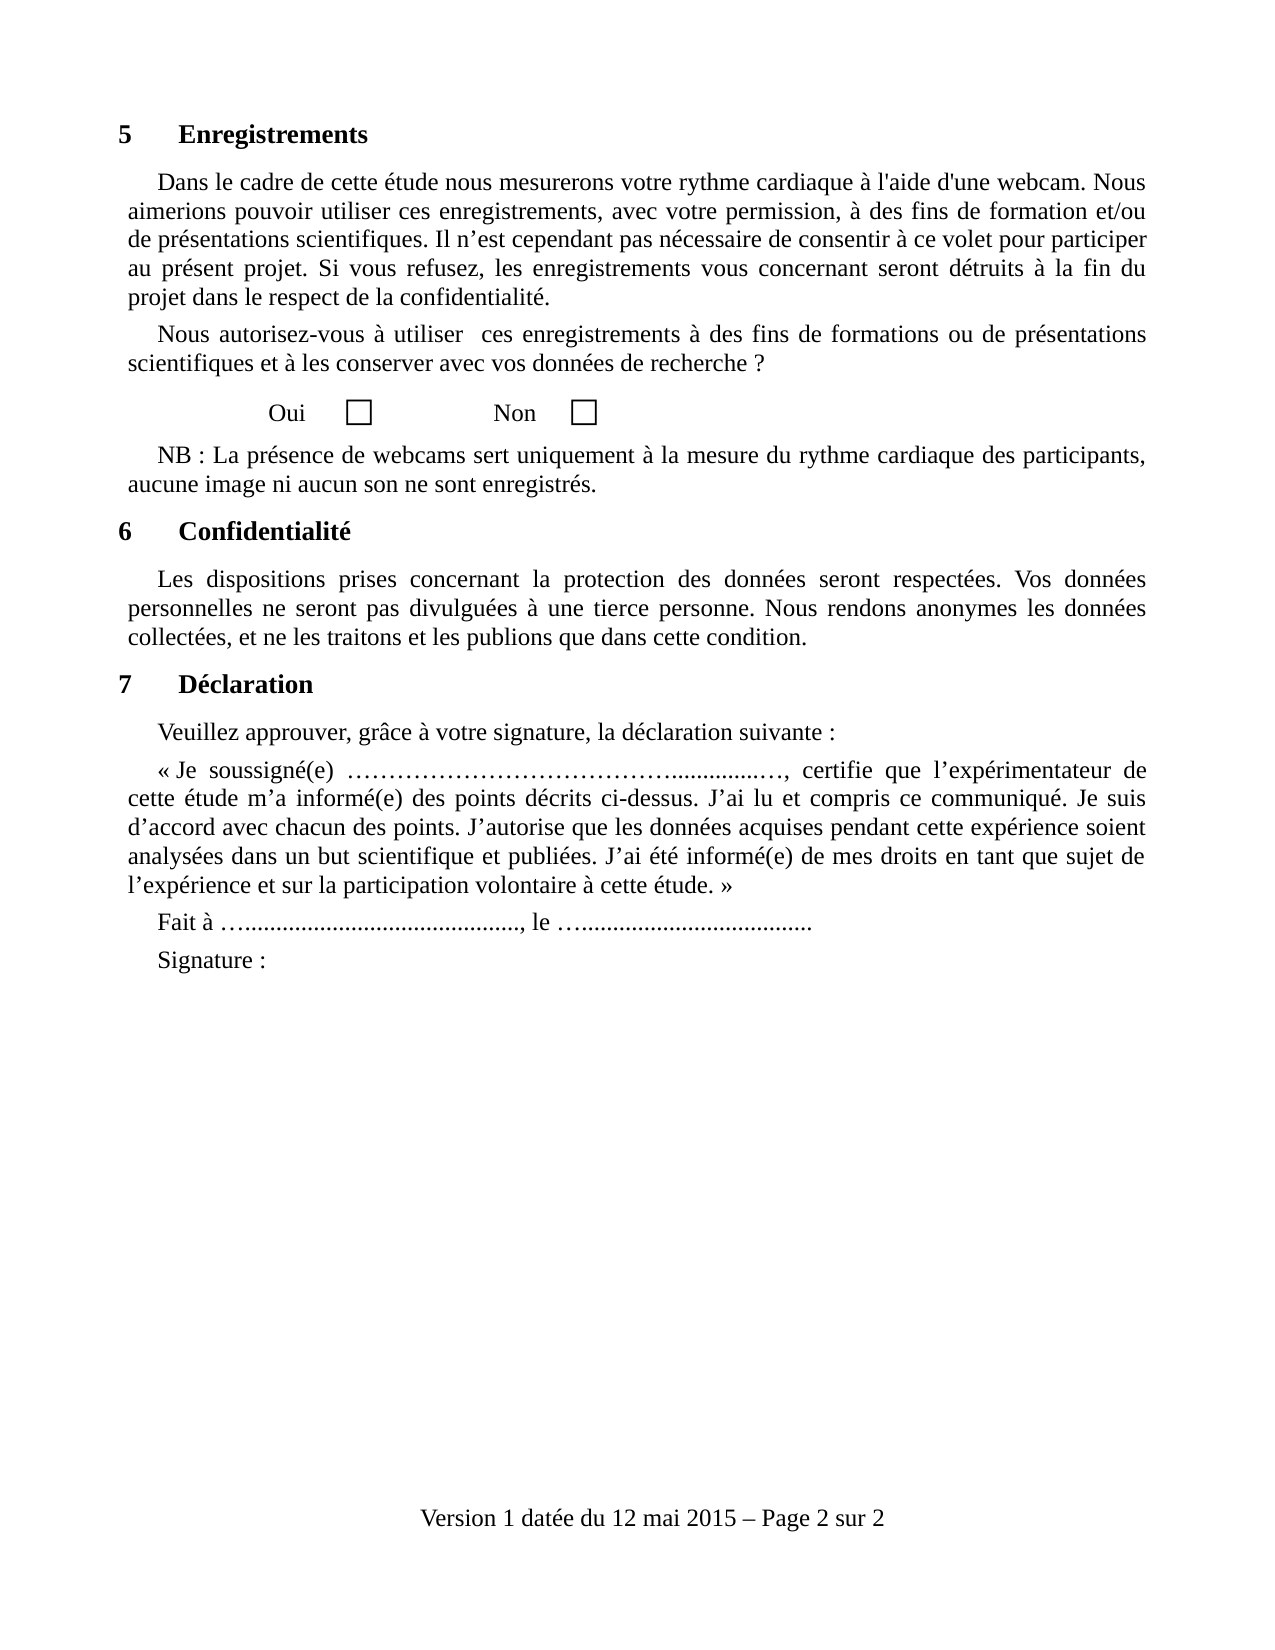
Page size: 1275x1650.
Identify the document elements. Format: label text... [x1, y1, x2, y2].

text Nous autorisez-vous à utiliser ces enregistrements à des fins de formations ou de présentations scientifiques et à les conserver avec vos données de recherche ? [128, 319, 1147, 377]
text NB : La présence de webcams sert uniquement à la mesure du rythme cardiaque des participants, aucune image ni aucun son ne sont enregistrés. [128, 440, 1147, 498]
subtitle Déclaration [118, 668, 1157, 699]
text Veuillez approuver, grâce à votre signature, la déclaration suivante : [128, 717, 1147, 746]
text Les dispositions prises concernant la protection des données seront respectées. Vos données personnelles ne seront pas divulguées à une tierce personne. Nous rendons anonymes les données collectées, et ne les traitons et les publions que dans cette condition. [128, 564, 1147, 651]
text Fait à …............................................, le …..................................... [128, 907, 1147, 936]
subtitle Enregistrements [118, 118, 1157, 149]
text « Je soussigné(e) …………………………………..............…, certifie que l’expérimentateur de cette étude m’a informé(e) des points décrits ci-dessus. J’ai lu et compris ce communiqué. Je suis d’accord avec chacun des points. J’autorise que les données acquises pendant cette expérience soient analysées dans un but scientifique et publiées. J’ai été informé(e) de mes droits en tant que sujet de l’expérience et sur la participation volontaire à cette étude. » [128, 755, 1147, 898]
text Oui □ Non □ [128, 386, 1147, 431]
text Dans le cadre de cette étude nous mesurerons votre rythme cardiaque à l'aide d'une webcam. Nous aimerions pouvoir utiliser ces enregistrements, avec votre permission, à des fins de formation et/ou de présentations scientifiques. Il n’est cependant pas nécessaire de consentir à ce volet pour participer au présent projet. Si vous refusez, les enregistrements vous concernant seront détruits à la fin du projet dans le respect de la confidentialité. [128, 167, 1147, 311]
subtitle Confidentialité [118, 515, 1157, 547]
text Signature : [128, 945, 1147, 974]
